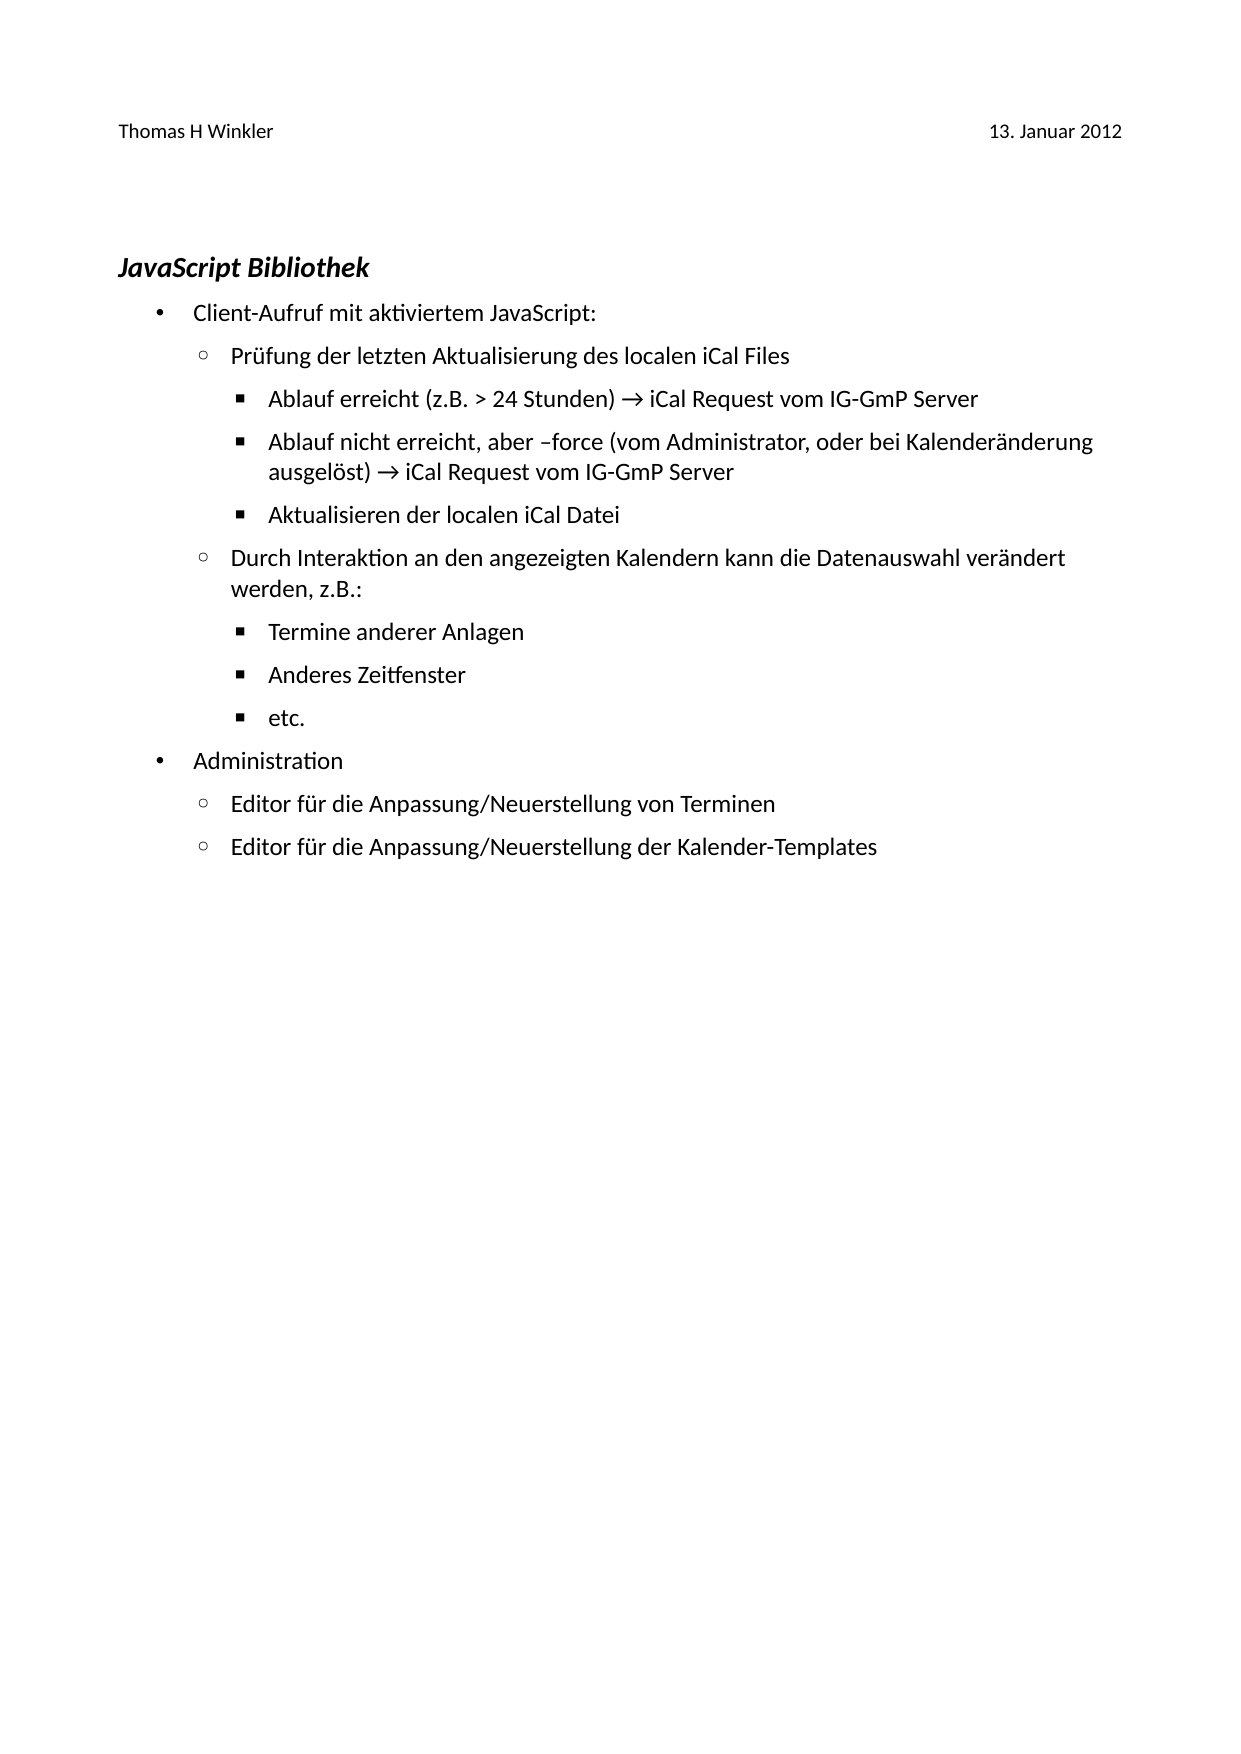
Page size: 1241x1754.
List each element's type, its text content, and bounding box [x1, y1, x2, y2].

list Ablauf erreicht (z.B. > 24 Stunden) → iCal Request vom IG-GmP Server [231, 383, 1122, 413]
list Prüfung der letzten Aktualisierung des localen iCal Files [193, 340, 1122, 371]
list Aktualisieren der localen iCal Datei [231, 499, 1122, 530]
list Editor für die Anpassung/Neuerstellung der Kalender-Templates [193, 831, 1122, 862]
list Termine anderer Anlagen [231, 616, 1122, 647]
list Editor für die Anpassung/Neuerstellung von Terminen [193, 788, 1122, 819]
subtitle JavaScript Bibliothek [118, 249, 1122, 284]
list Administration [156, 745, 1122, 776]
list Ablauf nicht erreicht, aber –force (vom Administrator, oder bei Kalenderänderung ausgelöst) → iCal Request vom IG-GmP Server [231, 426, 1122, 487]
list Client-Aufruf mit aktiviertem JavaScript: [156, 297, 1122, 327]
list Anderes Zeitfenster [231, 659, 1122, 690]
list etc. [231, 702, 1122, 733]
list Durch Interaktion an den angezeigten Kalendern kann die Datenauswahl verändert werden, z.B.: [193, 543, 1122, 604]
